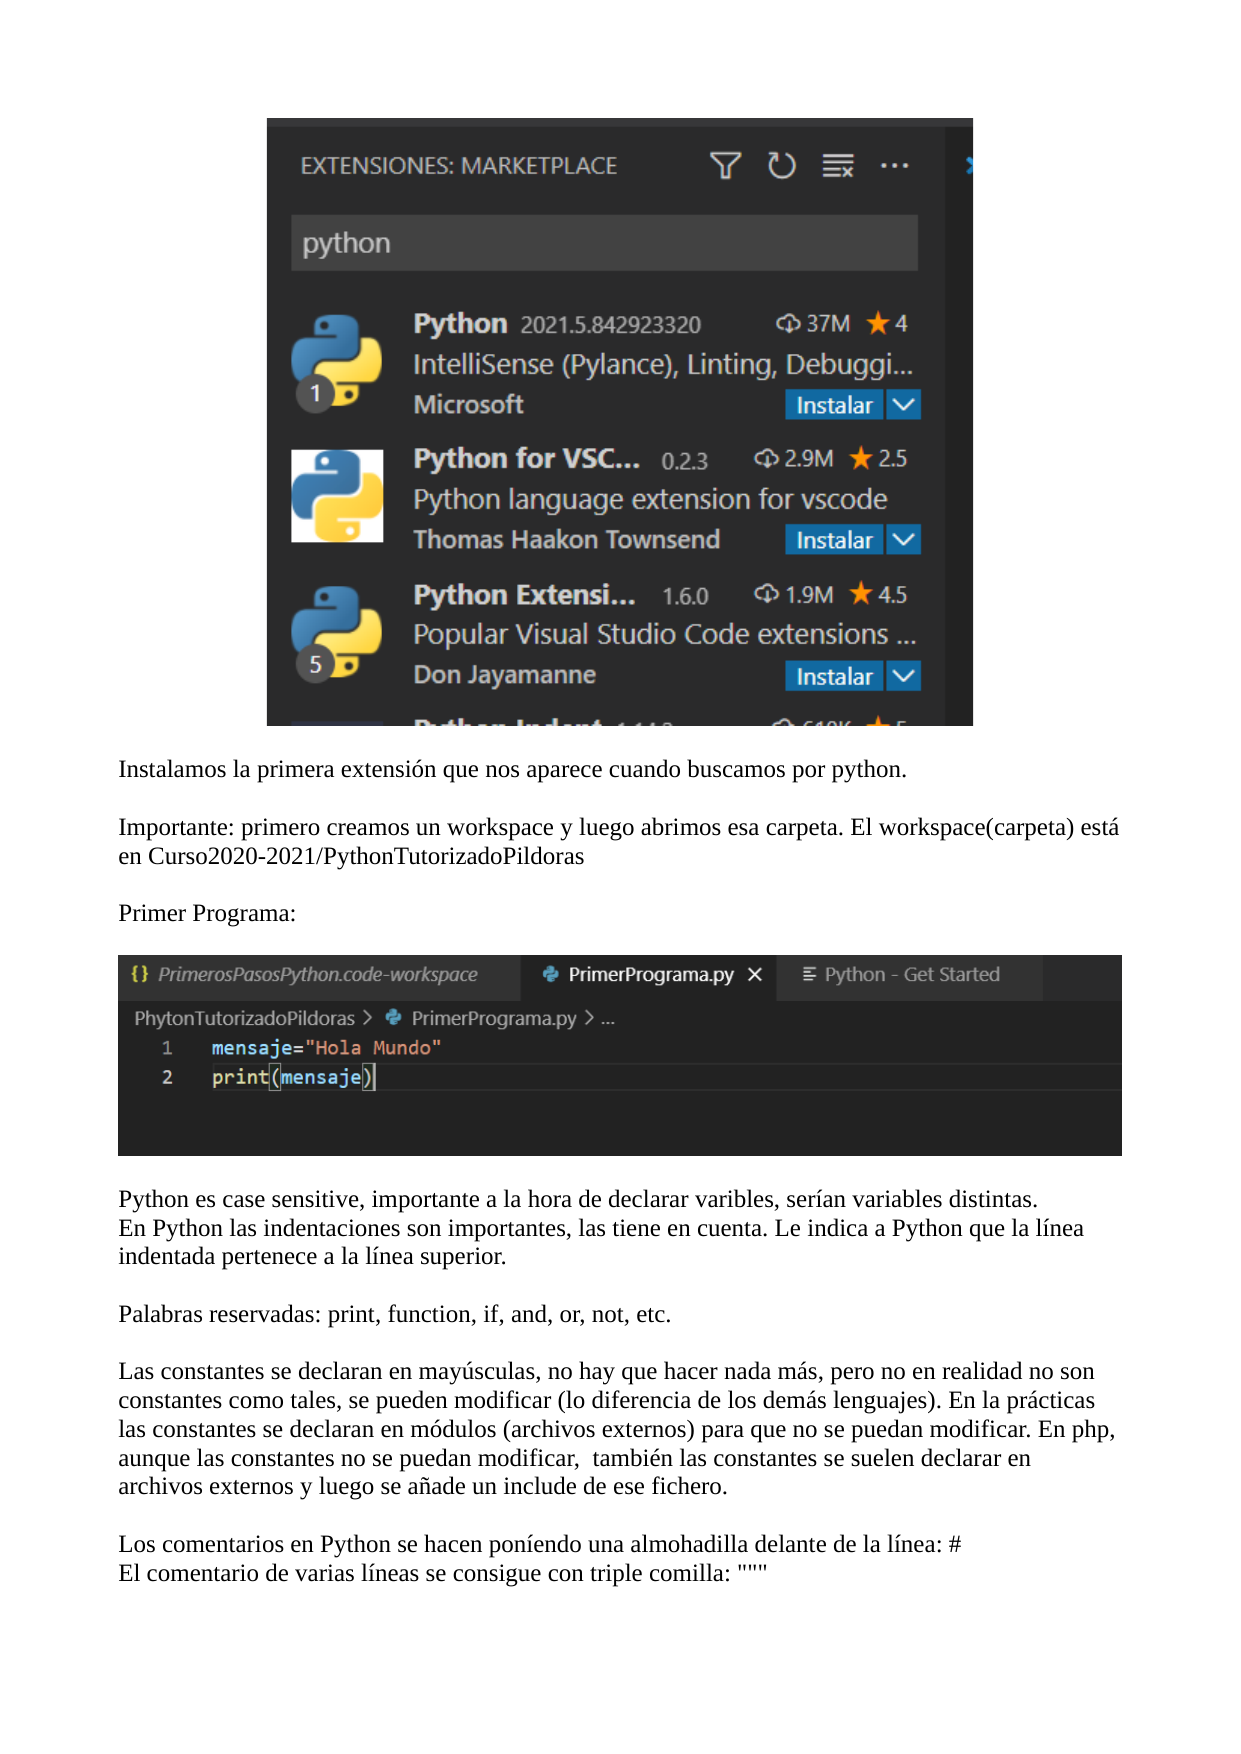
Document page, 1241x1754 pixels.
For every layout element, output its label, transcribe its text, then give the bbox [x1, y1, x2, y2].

text El comentario de varias líneas se consigue con triple comilla: """ [118, 1558, 1122, 1586]
text Instalamos la primera extensión que nos aparece cuando buscamos por python. [118, 754, 1122, 783]
picture [118, 955, 1122, 1156]
picture [266, 118, 974, 726]
text Importante: primero creamos un workspace y luego abrimos esa carpeta. El workspace(carpeta) está en Curso2020-2021/PythonTutorizadoPildoras [118, 812, 1122, 869]
text Palabras reservadas: print, function, if, and, or, not, etc. [118, 1299, 1122, 1328]
text Los comentarios en Python se hacen poníendo una almohadilla delante de la línea: # [118, 1529, 1122, 1558]
text Primer Programa: [118, 898, 1122, 927]
text Python es case sensitive, importante a la hora de declarar varibles, serían variables distintas. [118, 1184, 1122, 1213]
text En Python las indentaciones son importantes, las tiene en cuenta. Le indica a Python que la línea indentada pertenece a la línea superior. [118, 1213, 1122, 1270]
text Las constantes se declaran en mayúsculas, no hay que hacer nada más, pero no en realidad no son constantes como tales, se pueden modificar (lo diferencia de los demás lenguajes). En la prácticas las constantes se declaran en módulos (archivos externos) para que no se puedan modificar. En php, aunque las constantes no se puedan modificar, también las constantes se suelen declarar en archivos externos y luego se añade un include de ese fichero. [118, 1356, 1122, 1500]
